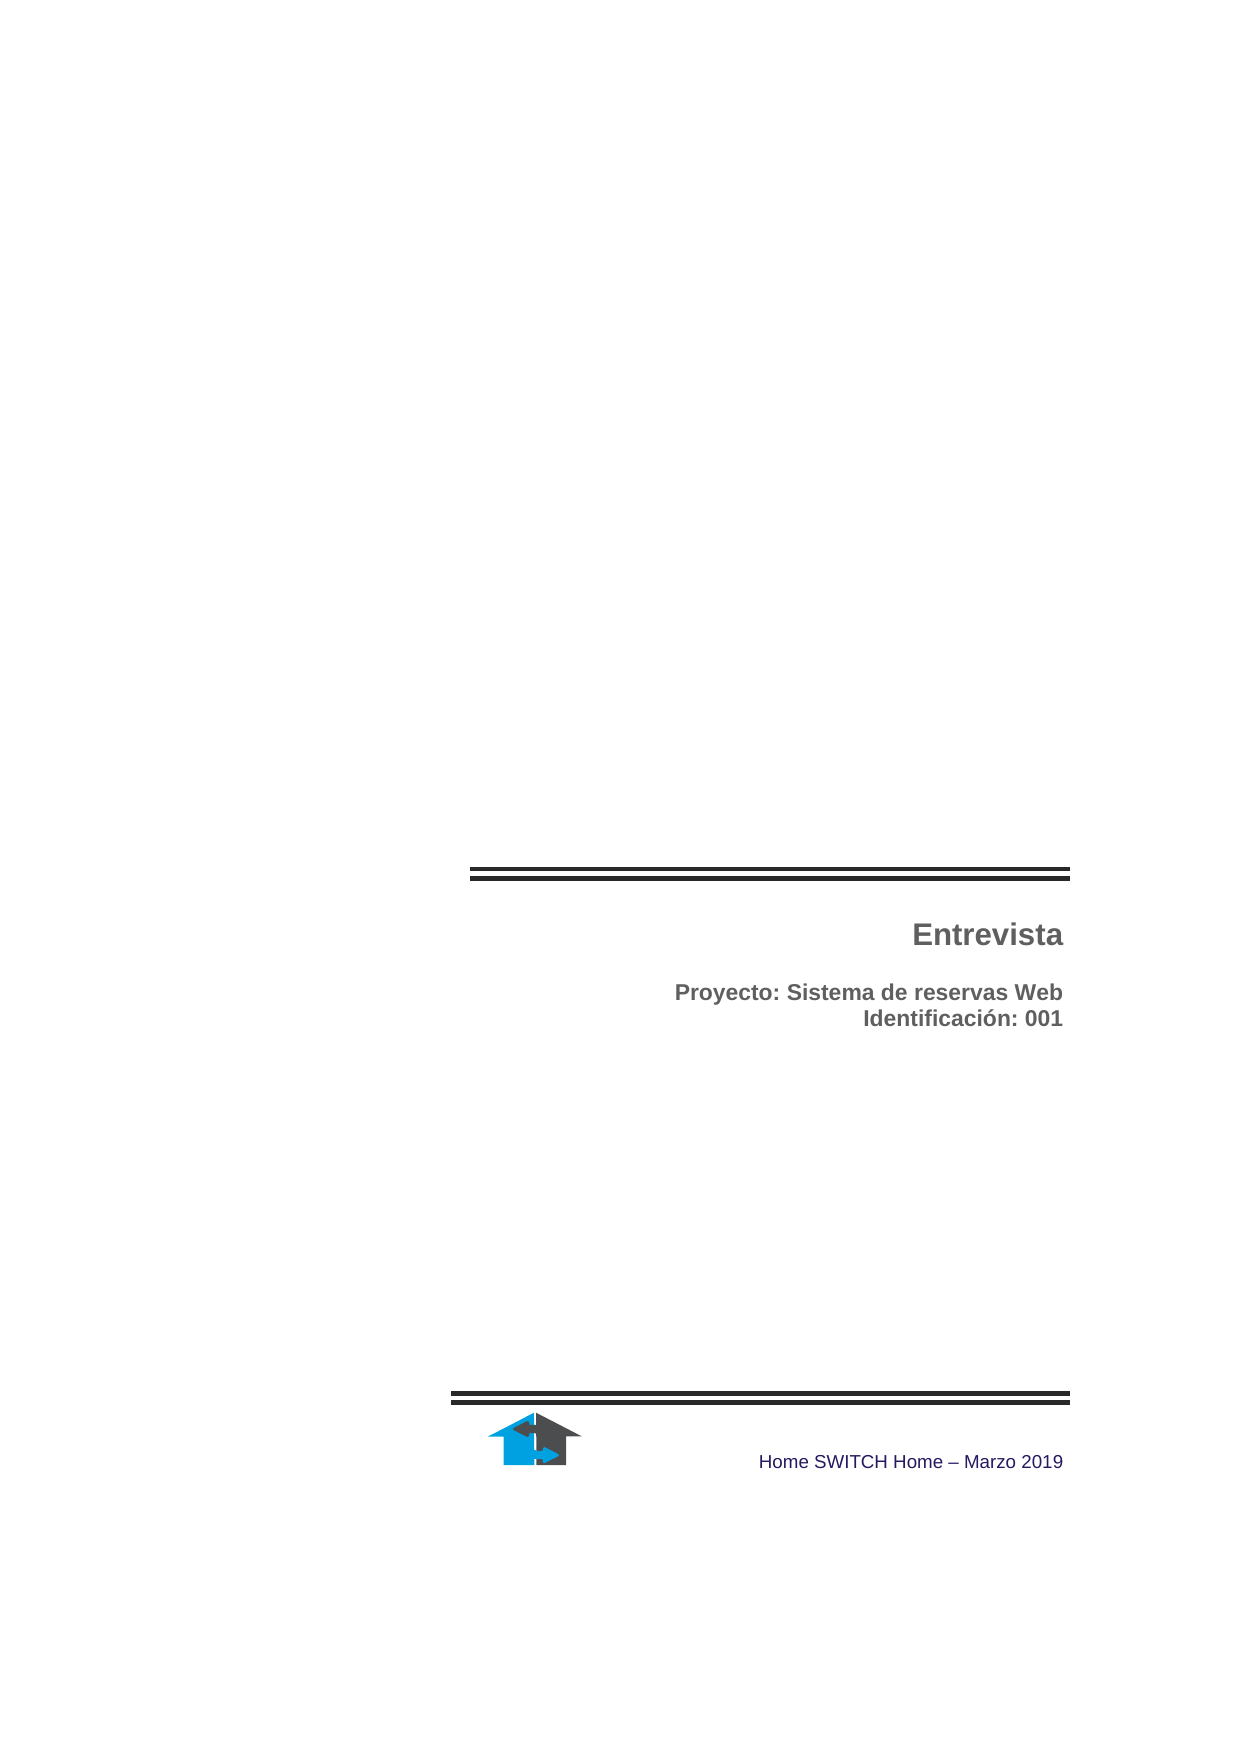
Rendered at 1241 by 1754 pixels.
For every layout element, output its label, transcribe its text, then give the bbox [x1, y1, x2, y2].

text Entrevista [477, 916, 1063, 952]
table_header [470, 881, 1070, 916]
table_header [740, 1396, 1070, 1400]
table_header [610, 1405, 740, 1473]
table_header Home SWITCH Home – Marzo 2019 [740, 1405, 1070, 1473]
table_header [451, 1396, 610, 1400]
table_header [470, 871, 1070, 876]
text Identificación: 001 [477, 1005, 1063, 1031]
text Proyecto: Sistema de reservas Web [477, 979, 1063, 1005]
table_header [451, 1405, 610, 1473]
table_header [610, 1396, 740, 1400]
